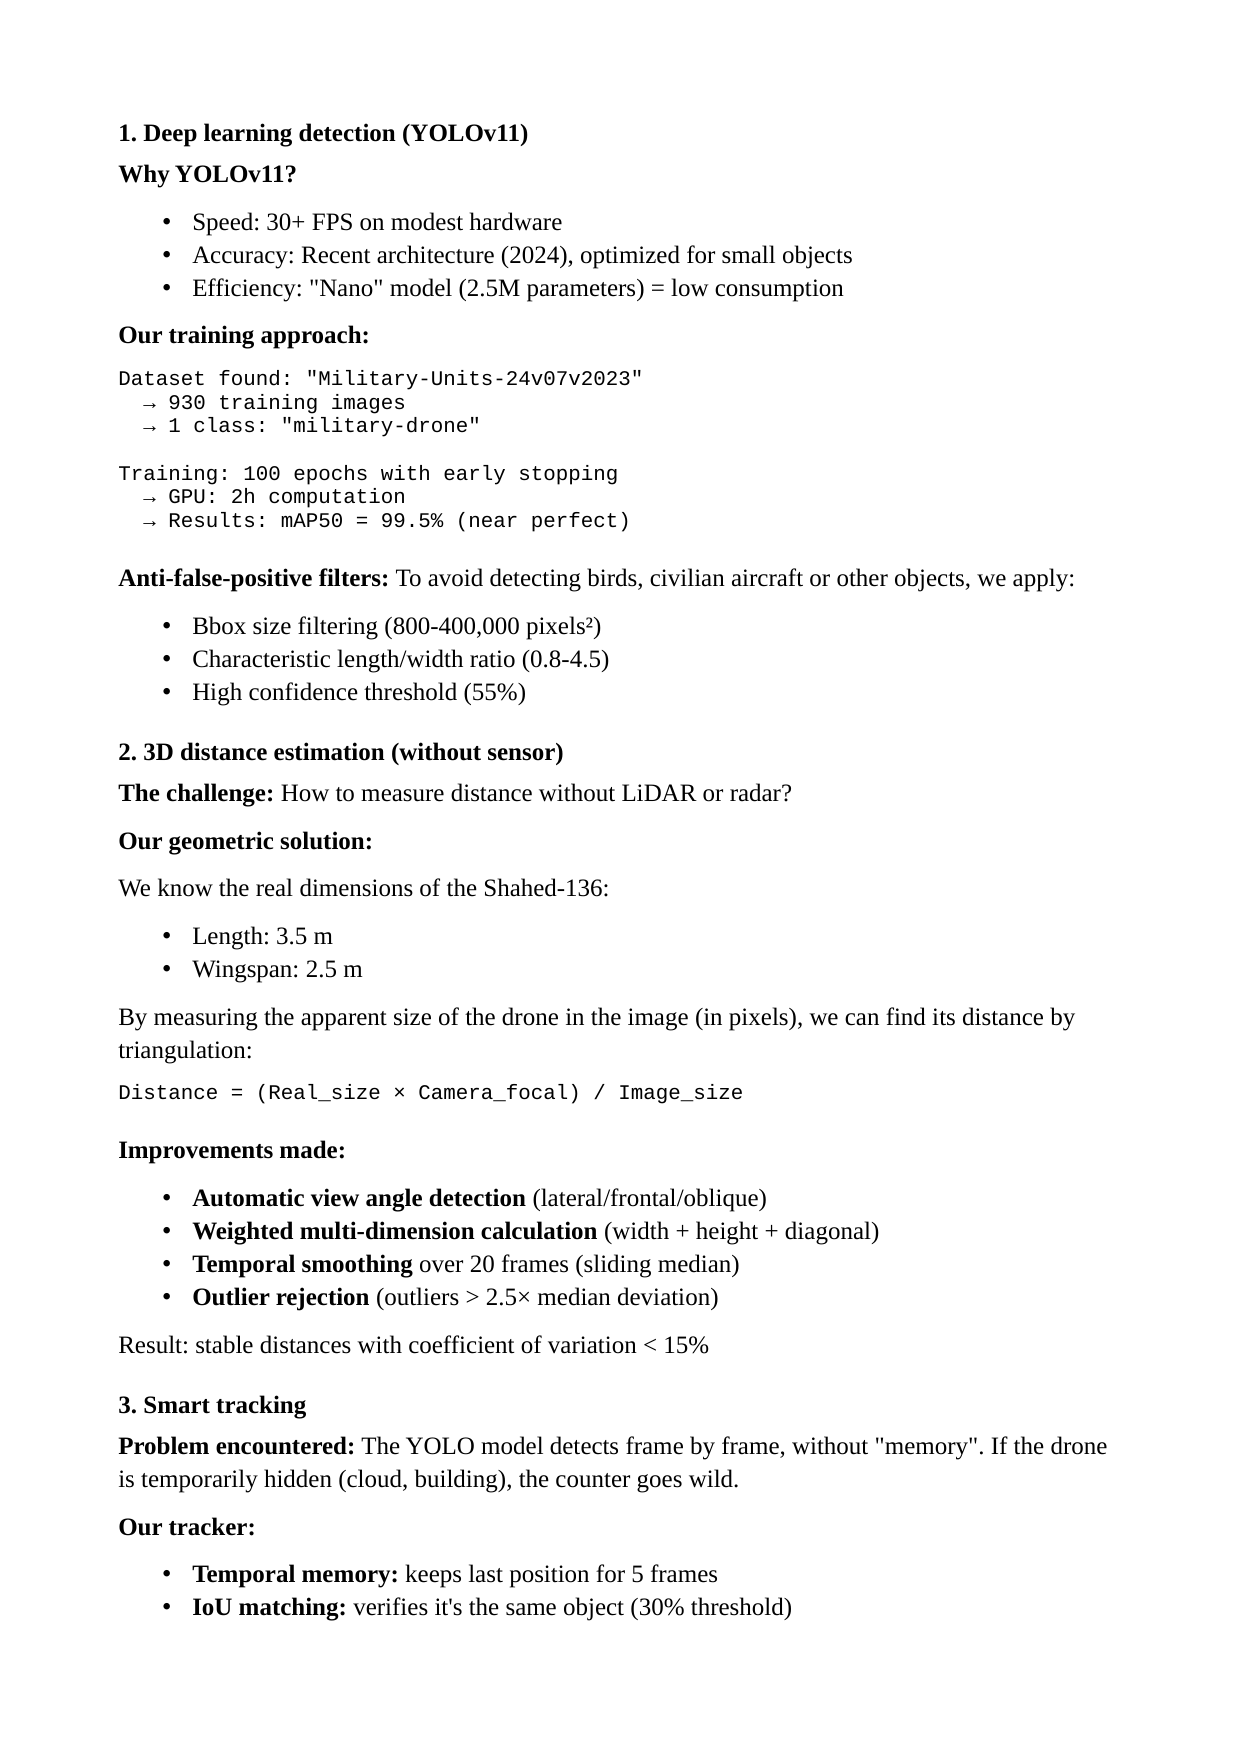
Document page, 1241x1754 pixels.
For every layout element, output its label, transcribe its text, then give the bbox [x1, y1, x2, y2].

text Training: 100 epochs with early stopping [118, 463, 1122, 486]
text Our tracker: [118, 1512, 1122, 1540]
text Result: stable distances with coefficient of variation < 15% [118, 1330, 1122, 1358]
list Speed: 30+ FPS on modest hardware [162, 207, 1122, 236]
text Problem encountered: The YOLO model detects frame by frame, without "memory". If the drone is temporarily hidden (cloud, building), the counter goes wild. [118, 1431, 1122, 1493]
text → GPU: 2h computation [118, 486, 1122, 510]
text → 1 class: "military-drone" [118, 416, 1122, 439]
text Our geometric solution: [118, 826, 1122, 854]
subtitle 3. Smart tracking [118, 1390, 1122, 1418]
list Characteristic length/width ratio (0.8-4.5) [162, 644, 1122, 673]
text → 930 training images [118, 392, 1122, 416]
list Weighted multi-dimension calculation (width + height + diagonal) [162, 1216, 1122, 1245]
list Temporal memory: keeps last position for 5 frames [162, 1559, 1122, 1588]
list Temporal smoothing over 20 frames (sliding median) [162, 1249, 1122, 1278]
text Anti-false-positive filters: To avoid detecting birds, civilian aircraft or other objects, we apply: [118, 563, 1122, 592]
text Why YOLOv11? [118, 159, 1122, 188]
list Efficiency: "Nano" model (2.5M parameters) = low consumption [162, 273, 1122, 302]
text → Results: mAP50 = 99.5% (near perfect) [118, 510, 1122, 534]
list High confidence threshold (55%) [162, 677, 1122, 706]
text We know the real dimensions of the Shahed-136: [118, 873, 1122, 902]
list Automatic view angle detection (lateral/frontal/oblique) [162, 1183, 1122, 1212]
text Improvements made: [118, 1135, 1122, 1164]
list Accuracy: Recent architecture (2024), optimized for small objects [162, 240, 1122, 269]
list Wingspan: 2.5 m [162, 954, 1122, 983]
subtitle 2. 3D distance estimation (without sensor) [118, 737, 1122, 766]
list IoU matching: verifies it's the same object (30% threshold) [162, 1592, 1122, 1621]
list Bbox size filtering (800-400,000 pixels²) [162, 611, 1122, 639]
text By measuring the apparent size of the drone in the image (in pixels), we can find its distance by triangulation: [118, 1002, 1122, 1063]
subtitle 1. Deep learning detection (YOLOv11) [118, 118, 1122, 147]
text Distance = (Real_size × Camera_focal) / Image_size [118, 1082, 1122, 1106]
text Dataset found: "Military-Units-24v07v2023" [118, 368, 1122, 392]
list Outlier rejection (outliers > 2.5× median deviation) [162, 1282, 1122, 1311]
text The challenge: How to measure distance without LiDAR or radar? [118, 778, 1122, 807]
text Our training approach: [118, 321, 1122, 349]
list Length: 3.5 m [162, 921, 1122, 950]
